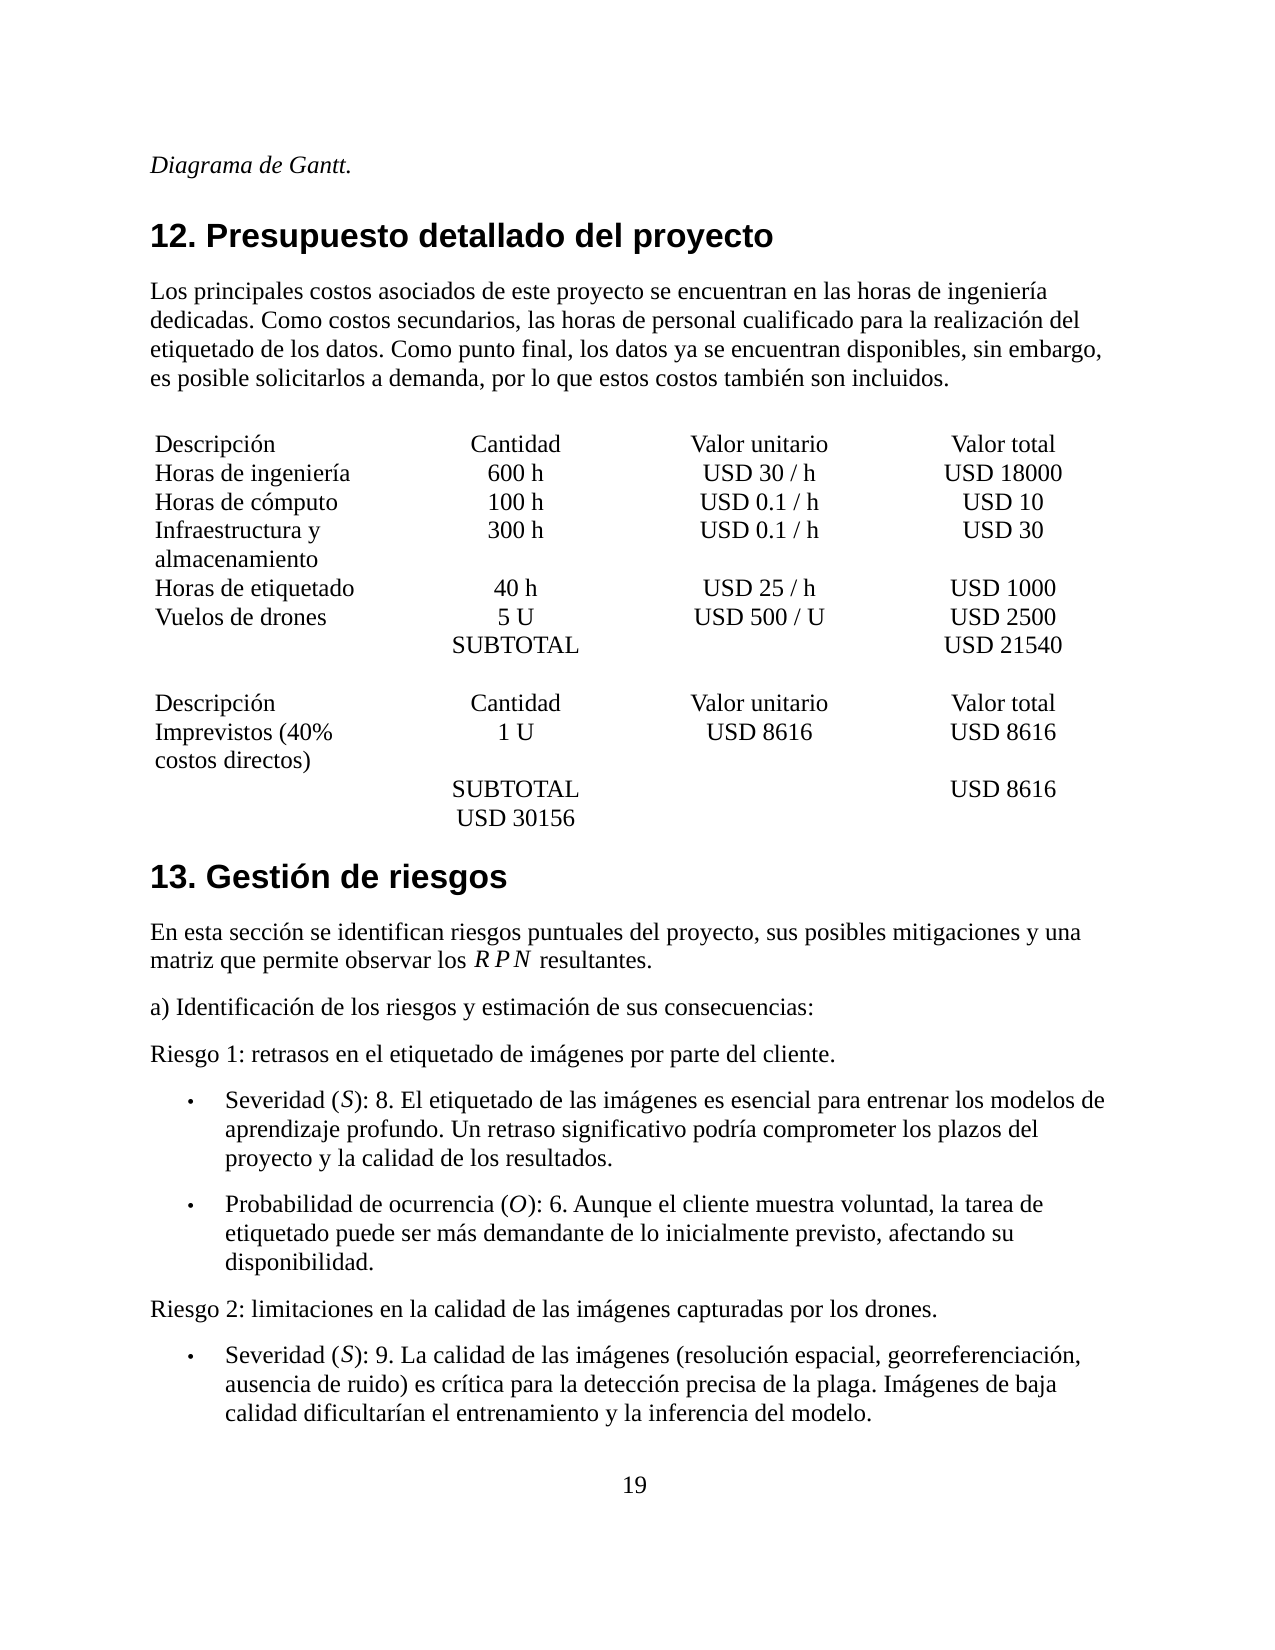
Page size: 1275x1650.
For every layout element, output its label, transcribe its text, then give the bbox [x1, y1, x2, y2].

table_cell SUBTOTAL [150, 774, 881, 803]
table_cell [638, 803, 881, 832]
table_header [881, 400, 1125, 429]
table_cell USD 30 [881, 515, 1125, 573]
table_cell USD 8616 [881, 717, 1125, 774]
table_cell Descripción [150, 688, 394, 717]
table_cell Horas de cómputo [150, 487, 394, 515]
list Severidad (): 9. La calidad de las imágenes (resolución espacial, georreferenciación, ausencia de ruido) es crítica para la detección precisa de la plaga. Imágenes de baja calidad dificultarían el entrenamiento y la inferencia del modelo. [187, 1340, 1125, 1427]
table_header [638, 400, 881, 429]
table_cell Horas de etiquetado [150, 573, 394, 602]
table_cell [638, 659, 881, 688]
table_cell Valor total [881, 429, 1125, 458]
table_cell Valor total [881, 688, 1125, 717]
list Severidad (): 8. El etiquetado de las imágenes es esencial para entrenar los modelos de aprendizaje profundo. Un retraso significativo podría comprometer los plazos del proyecto y la calidad de los resultados. [187, 1085, 1125, 1172]
table_cell USD 30 / h [638, 458, 881, 487]
table_cell 100 h [394, 487, 637, 515]
table_cell USD 2500 [881, 602, 1125, 630]
table_cell Vuelos de drones [150, 602, 394, 630]
table_cell SUBTOTAL [150, 630, 881, 659]
table_cell 1 U [394, 717, 637, 774]
table_cell USD 10 [881, 487, 1125, 515]
subtitle 12. Presupuesto detallado del proyecto [150, 216, 1125, 255]
table_cell Valor unitario [638, 688, 881, 717]
table_cell [150, 659, 394, 688]
table_cell [881, 803, 1125, 832]
table_cell 40 h [394, 573, 637, 602]
text En esta sección se identifican riesgos puntuales del proyecto, sus posibles mitigaciones y una matriz que permite observar los resultantes. [150, 917, 1125, 974]
table_cell 5 U [394, 602, 637, 630]
table_cell USD 8616 [638, 717, 881, 774]
table_header [150, 400, 394, 429]
table_cell Infraestructura y almacenamiento [150, 515, 394, 573]
text a) Identificación de los riesgos y estimación de sus consecuencias: [150, 992, 1125, 1021]
table_cell USD 0.1 / h [638, 487, 881, 515]
table_cell USD 8616 [881, 774, 1125, 803]
table_cell USD 0.1 / h [638, 515, 881, 573]
table_header [394, 400, 637, 429]
text Los principales costos asociados de este proyecto se encuentran en las horas de ingeniería dedicadas. Como costos secundarios, las horas de personal cualificado para la realización del etiquetado de los datos. Como punto final, los datos ya se encuentran disponibles, sin embargo, es posible solicitarlos a demanda, por lo que estos costos también son incluidos. [150, 276, 1125, 391]
table_cell Cantidad [394, 429, 637, 458]
table_cell USD 21540 [881, 630, 1125, 659]
table_cell USD 18000 [881, 458, 1125, 487]
table_cell Descripción [150, 429, 394, 458]
list Probabilidad de ocurrencia (): 6. Aunque el cliente muestra voluntad, la tarea de etiquetado puede ser más demandante de lo inicialmente previsto, afectando su disponibilidad. [187, 1189, 1125, 1276]
table_cell [881, 659, 1125, 688]
table_cell Horas de ingeniería [150, 458, 394, 487]
table_cell Cantidad [394, 688, 637, 717]
table_cell Valor unitario [638, 429, 881, 458]
table_cell USD 25 / h [638, 573, 881, 602]
subtitle 13. Gestión de riesgos [150, 857, 1125, 895]
table_cell [150, 803, 394, 832]
table_cell USD 500 / U [638, 602, 881, 630]
table_cell USD 1000 [881, 573, 1125, 602]
text Riesgo 1: retrasos en el etiquetado de imágenes por parte del cliente. [150, 1039, 1125, 1067]
table_cell Imprevistos (40% costos directos) [150, 717, 394, 774]
table_cell [394, 659, 637, 688]
text Diagrama de Gantt. [150, 150, 1125, 179]
table_cell 600 h [394, 458, 637, 487]
table_cell USD 30156 [394, 803, 637, 832]
table_cell 300 h [394, 515, 637, 573]
text Riesgo 2: limitaciones en la calidad de las imágenes capturadas por los drones. [150, 1294, 1125, 1322]
